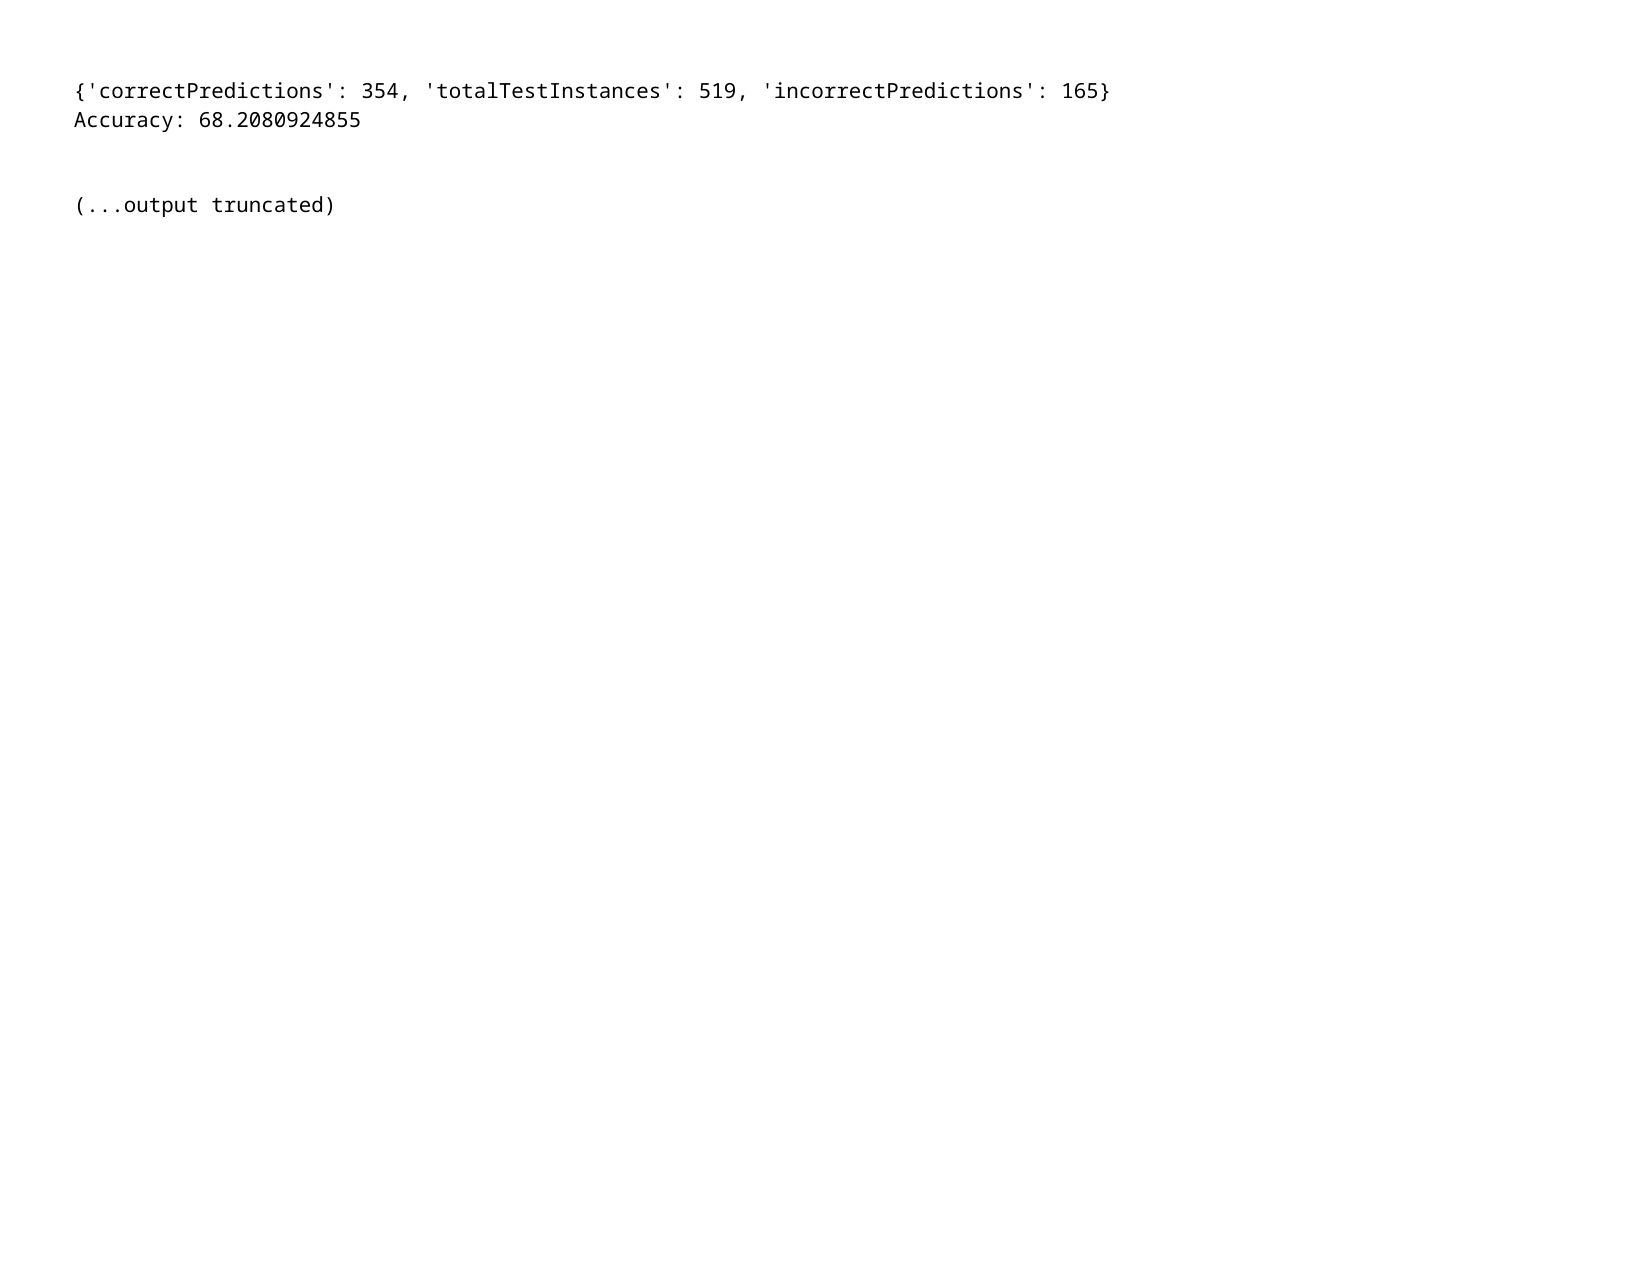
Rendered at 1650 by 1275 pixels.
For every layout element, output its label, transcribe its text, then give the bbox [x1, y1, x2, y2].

text {'correctPredictions': 354, 'totalTestInstances': 519, 'incorrectPredictions': 165} [73, 76, 1573, 105]
text Accuracy: 68.2080924855 [73, 105, 1573, 133]
text (...output truncated) [73, 190, 1573, 219]
